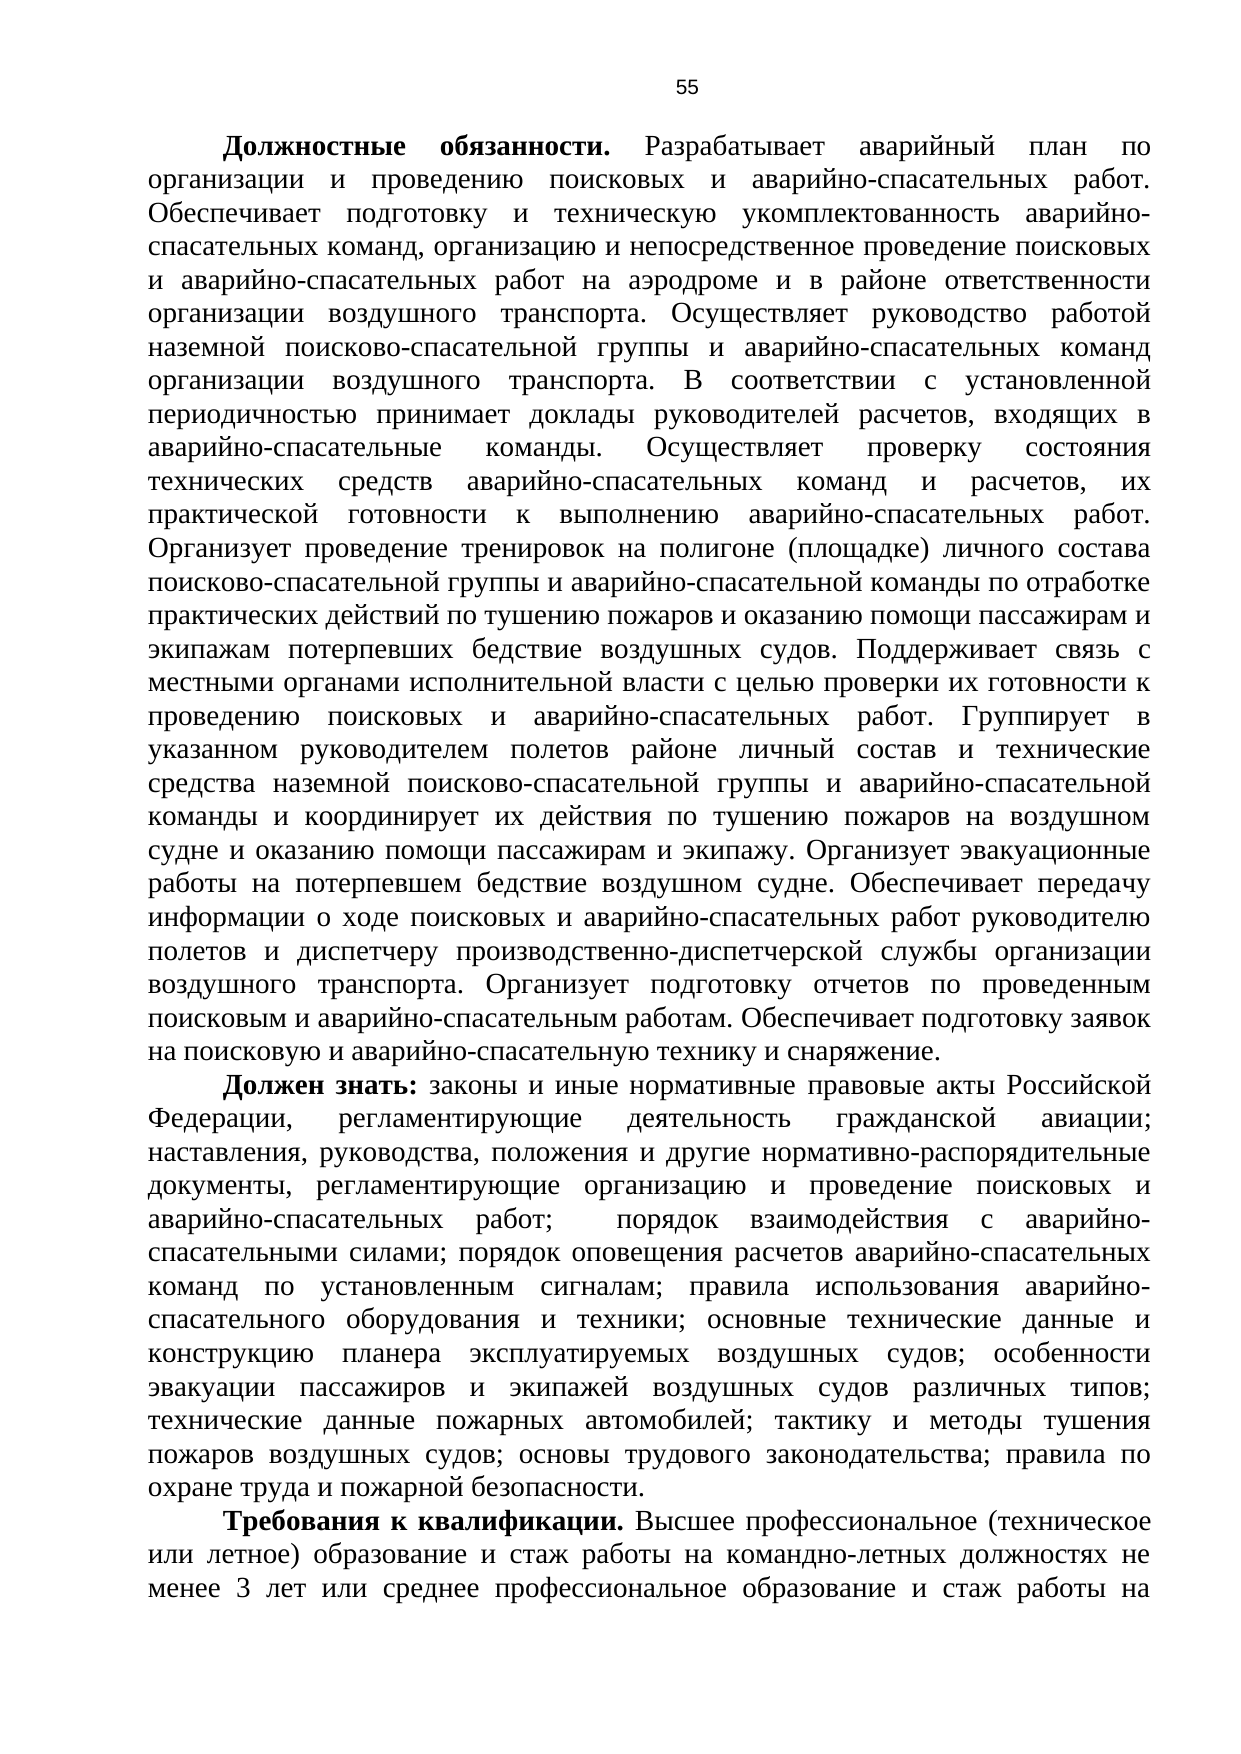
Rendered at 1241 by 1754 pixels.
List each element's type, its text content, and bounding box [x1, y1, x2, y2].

text Требования к квалификации. Высшее профессиональное (техническое или летное) образование и стаж работы на командно-летных должностях не менее 3 лет или среднее профессиональное образование и стаж работы на [148, 1503, 1152, 1603]
text Должен знать: законы и иные нормативные правовые акты Российской Федерации, регламентирующие деятельность гражданской авиации; наставления, руководства, положения и другие нормативно-распорядительные документы, регламентирующие организацию и проведение поисковых и аварийно-спасательных работ; порядок взаимодействия с аварийно-спасательными силами; порядок оповещения расчетов аварийно-спасательных команд по установленным сигналам; правила использования аварийно-спасательного оборудования и техники; основные технические данные и конструкцию планера эксплуатируемых воздушных судов; особенности эвакуации пассажиров и экипажей воздушных судов различных типов; технические данные пожарных автомобилей; тактику и методы тушения пожаров воздушных судов; основы трудового законодательства; правила по охране труда и пожарной безопасности. [148, 1067, 1152, 1503]
text Должностные обязанности. Разрабатывает аварийный план по организации и проведению поисковых и аварийно-спасательных работ. Обеспечивает подготовку и техническую укомплектованность аварийно-спасательных команд, организацию и непосредственное проведение поисковых и аварийно-спасательных работ на аэродроме и в районе ответственности организации воздушного транспорта. Осуществляет руководство работой наземной поисково-спасательной группы и аварийно-спасательных команд организации воздушного транспорта. В соответствии с установленной периодичностью принимает доклады руководителей расчетов, входящих в аварийно-спасательные команды. Осуществляет проверку состояния технических средств аварийно-спасательных команд и расчетов, их практической готовности к выполнению аварийно-спасательных работ. Организует проведение тренировок на полигоне (площадке) личного состава поисково-спасательной группы и аварийно-спасательной команды по отработке практических действий по тушению пожаров и оказанию помощи пассажирам и экипажам потерпевших бедствие воздушных судов. Поддерживает связь с местными органами исполнительной власти с целью проверки их готовности к проведению поисковых и аварийно-спасательных работ. Группирует в указанном руководителем полетов районе личный состав и технические средства наземной поисково-спасательной группы и аварийно-спасательной команды и координирует их действия по тушению пожаров на воздушном судне и оказанию помощи пассажирам и экипажу. Организует эвакуационные работы на потерпевшем бедствие воздушном судне. Обеспечивает передачу информации о ходе поисковых и аварийно-спасательных работ руководителю полетов и диспетчеру производственно-диспетчерской службы организации воздушного транспорта. Организует подготовку отчетов по проведенным поисковым и аварийно-спасательным работам. Обеспечивает подготовку заявок на поисковую и аварийно-спасательную технику и снаряжение. [148, 128, 1152, 1067]
